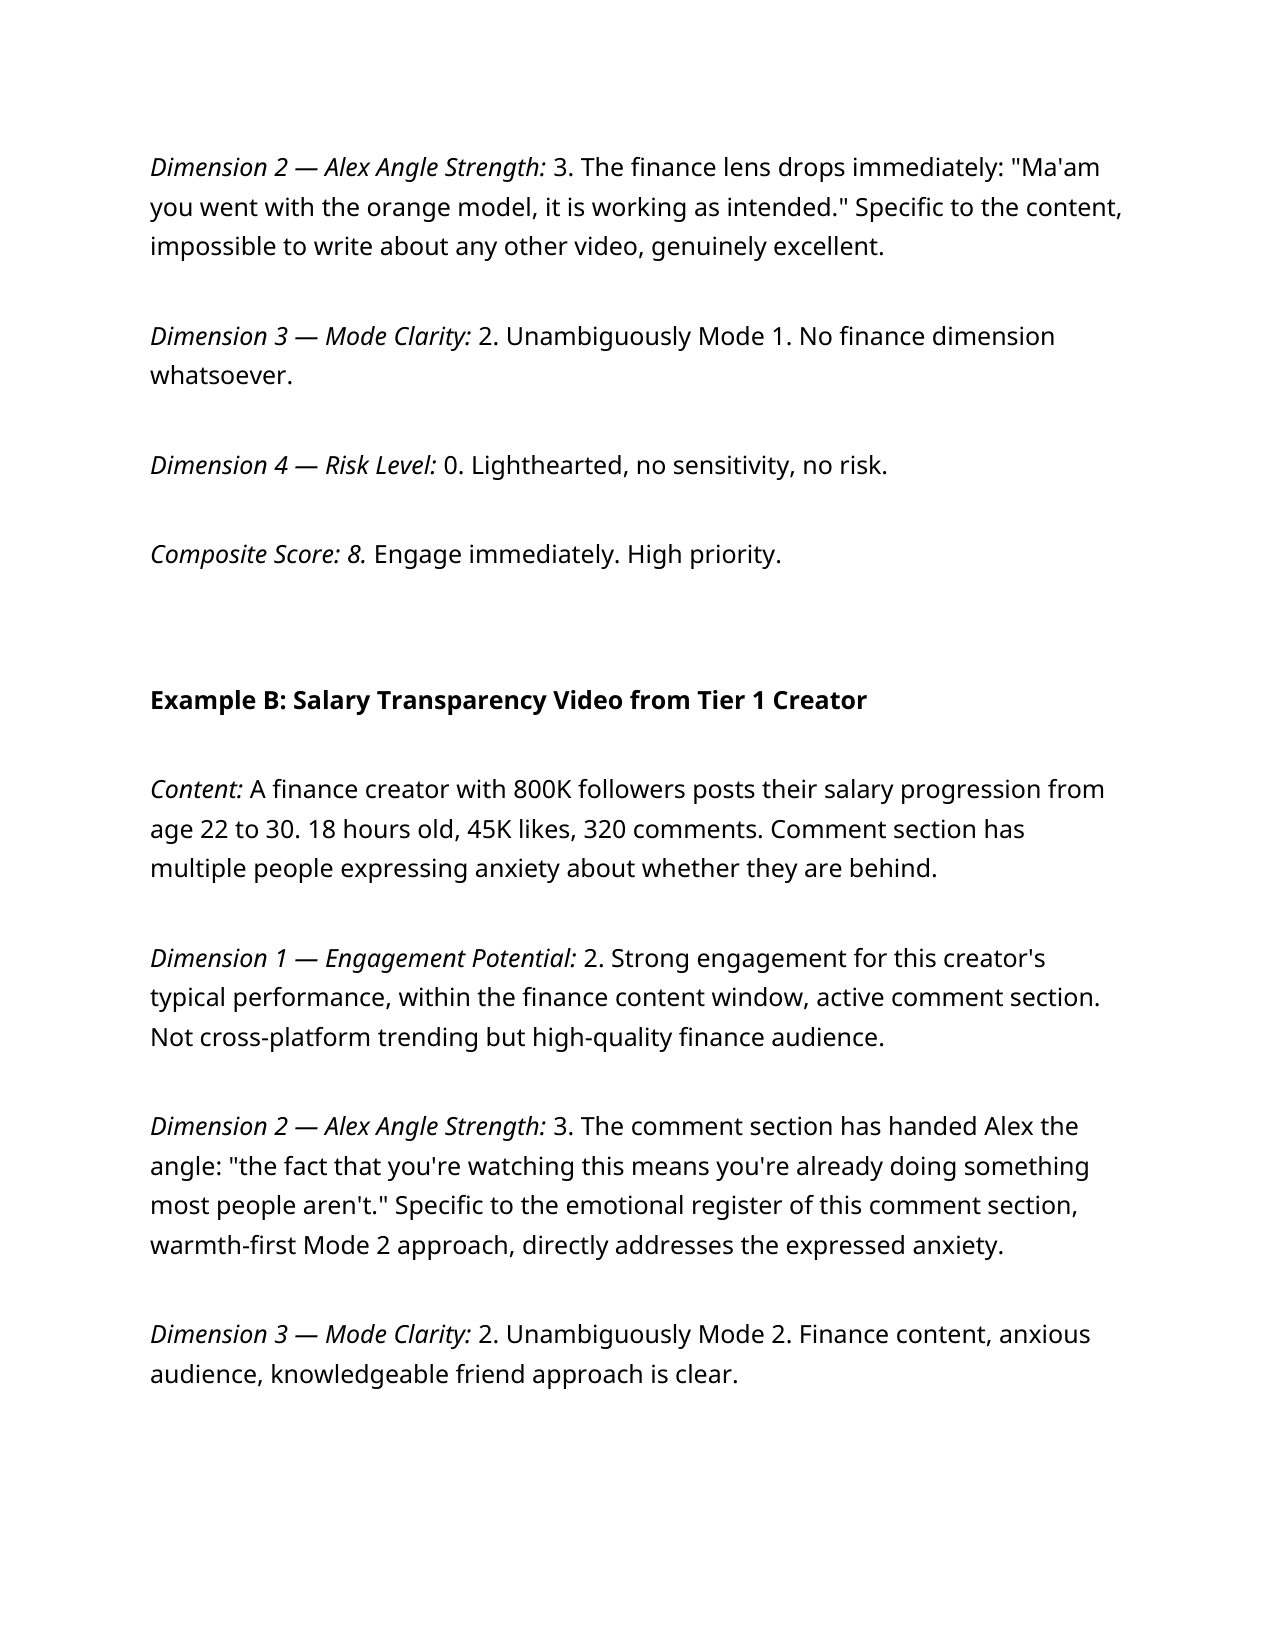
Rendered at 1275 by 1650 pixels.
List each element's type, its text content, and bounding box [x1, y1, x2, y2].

text Composite Score: 8. Engage immediately. High priority. [150, 537, 1125, 571]
text Example B: Salary Transparency Video from Tier 1 Creator [150, 682, 1125, 717]
text Dimension 1 — Engagement Potential: 2. Strong engagement for this creator's typical performance, within the finance content window, active comment section. Not cross-platform trending but high-quality finance audience. [150, 940, 1125, 1053]
text Dimension 3 — Mode Clarity: 2. Unambiguously Mode 1. No finance dimension whatsoever. [150, 318, 1125, 392]
text Dimension 2 — Alex Angle Strength: 3. The comment section has handed Alex the angle: "the fact that you're watching this means you're already doing something most people aren't." Specific to the emotional register of this comment section, warmth-first Mode 2 approach, directly addresses the expressed anxiety. [150, 1109, 1125, 1261]
text Dimension 2 — Alex Angle Strength: 3. The finance lens drops immediately: "Ma'am you went with the orange model, it is working as intended." Specific to the content, impossible to write about any other video, genuinely excellent. [150, 150, 1125, 263]
text Dimension 3 — Mode Clarity: 2. Unambiguously Mode 2. Finance content, anxious audience, knowledgeable friend approach is clear. [150, 1317, 1125, 1390]
text Dimension 4 — Risk Level: 0. Lighthearted, no sensitivity, no risk. [150, 447, 1125, 481]
text Content: A finance creator with 800K followers posts their salary progression from age 22 to 30. 18 hours old, 45K likes, 320 comments. Comment section has multiple people expressing anxiety about whether they are behind. [150, 772, 1125, 885]
